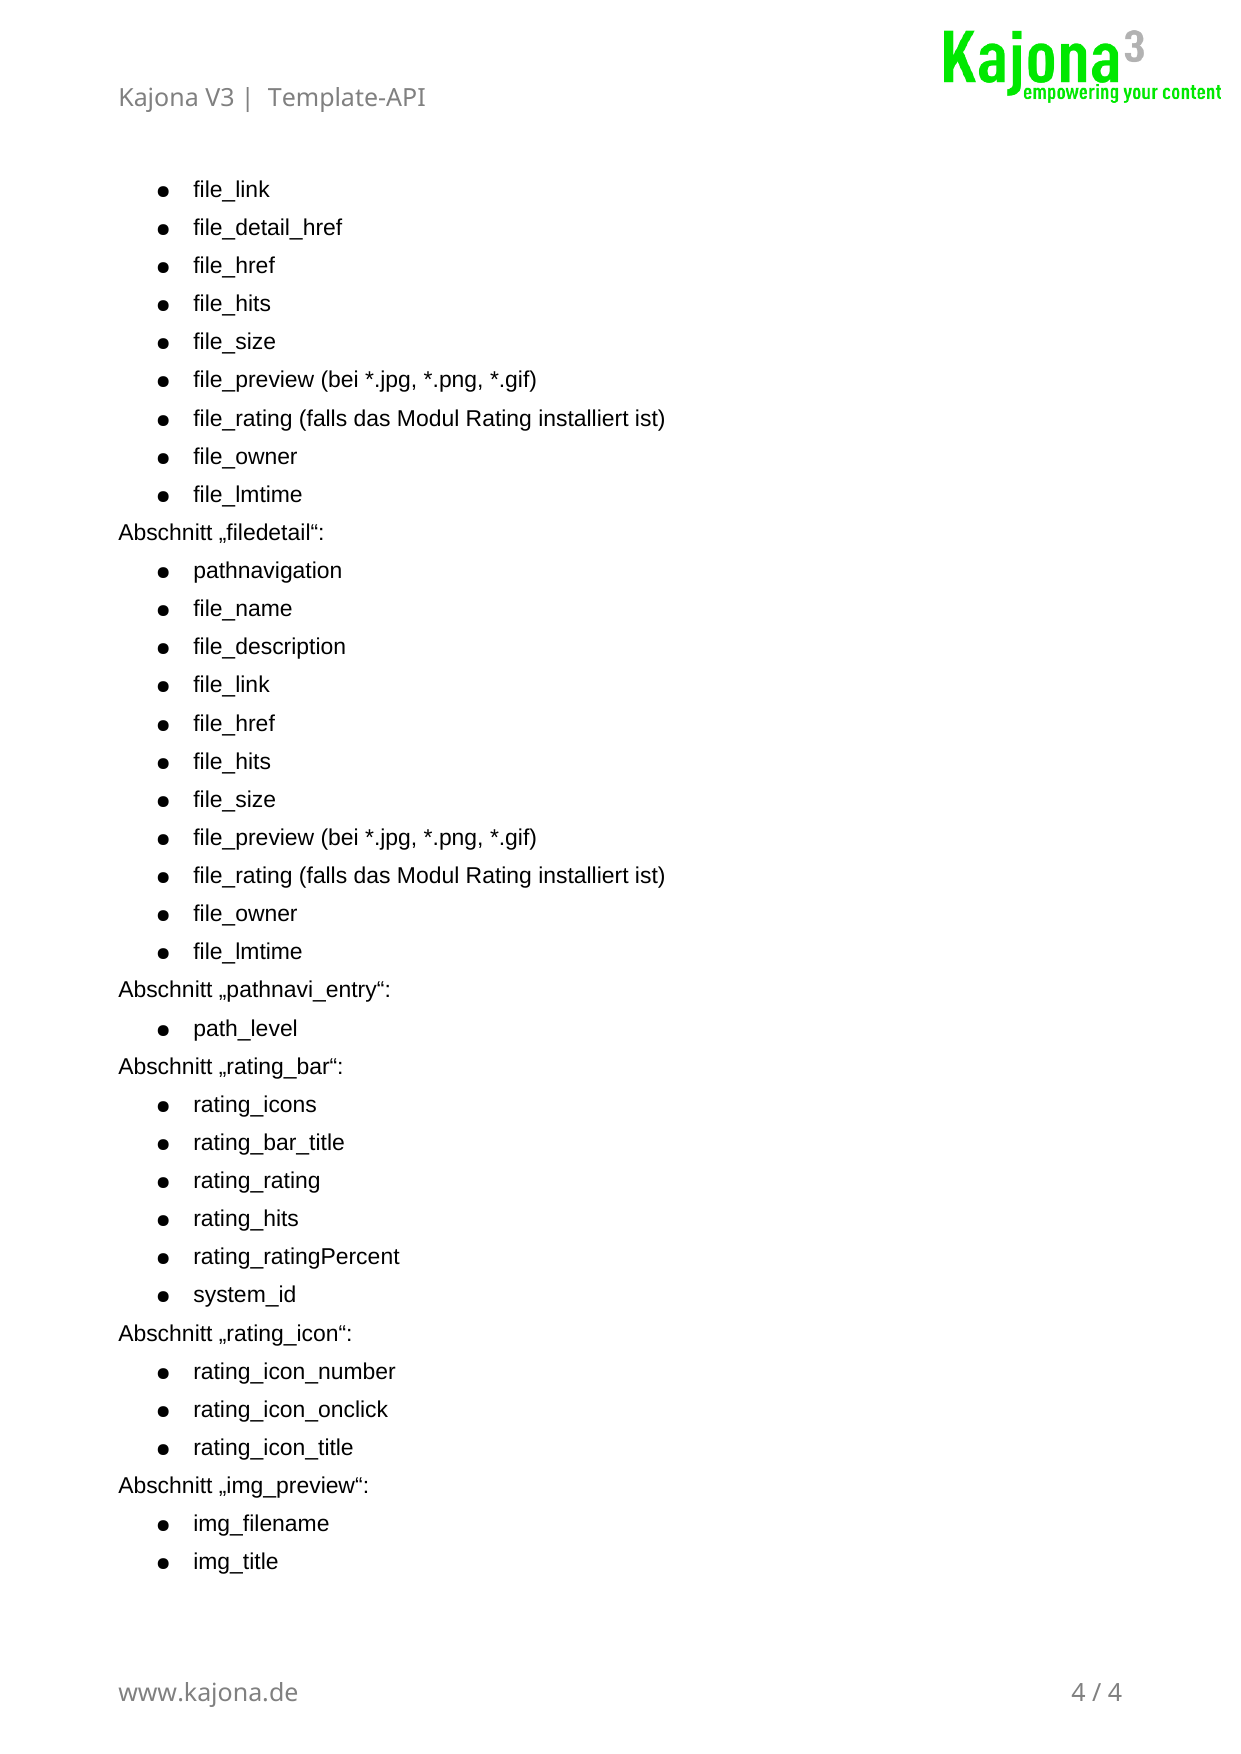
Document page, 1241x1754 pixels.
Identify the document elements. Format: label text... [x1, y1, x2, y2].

list file_detail_href [156, 215, 1122, 240]
list rating_rating [156, 1168, 1122, 1193]
list file_href [156, 710, 1122, 736]
list path_level [156, 1015, 1122, 1041]
list rating_hits [156, 1206, 1122, 1232]
text Abschnitt „pathnavi_entry“: [118, 977, 1122, 1003]
list file_lmtime [156, 482, 1122, 507]
text Abschnitt „filedetail“: [118, 520, 1122, 545]
list file_rating (falls das Modul Rating installiert ist) [156, 863, 1122, 888]
text Abschnitt „rating_icon“: [118, 1320, 1122, 1346]
list rating_ratingPercent [156, 1244, 1122, 1270]
list file_lmtime [156, 939, 1122, 965]
list rating_icons [156, 1092, 1122, 1117]
list file_owner [156, 443, 1122, 469]
text Abschnitt „img_preview“: [118, 1473, 1122, 1498]
list file_size [156, 787, 1122, 812]
list system_id [156, 1282, 1122, 1308]
list file_size [156, 329, 1122, 355]
list file_hits [156, 291, 1122, 317]
list file_preview (bei *.jpg, *.png, *.gif) [156, 825, 1122, 850]
text Abschnitt „rating_bar“: [118, 1053, 1122, 1079]
picture [944, 30, 1221, 103]
list file_preview (bei *.jpg, *.png, *.gif) [156, 367, 1122, 393]
list file_link [156, 177, 1122, 202]
list pathnavigation [156, 558, 1122, 583]
list file_description [156, 634, 1122, 660]
list file_hits [156, 748, 1122, 774]
list img_title [156, 1549, 1122, 1575]
list rating_icon_onclick [156, 1397, 1122, 1422]
list file_name [156, 596, 1122, 622]
list file_owner [156, 901, 1122, 927]
list img_filename [156, 1511, 1122, 1537]
list rating_bar_title [156, 1130, 1122, 1155]
list file_href [156, 253, 1122, 278]
list rating_icon_title [156, 1435, 1122, 1460]
list file_rating (falls das Modul Rating installiert ist) [156, 405, 1122, 431]
list file_link [156, 672, 1122, 698]
list rating_icon_number [156, 1358, 1122, 1384]
